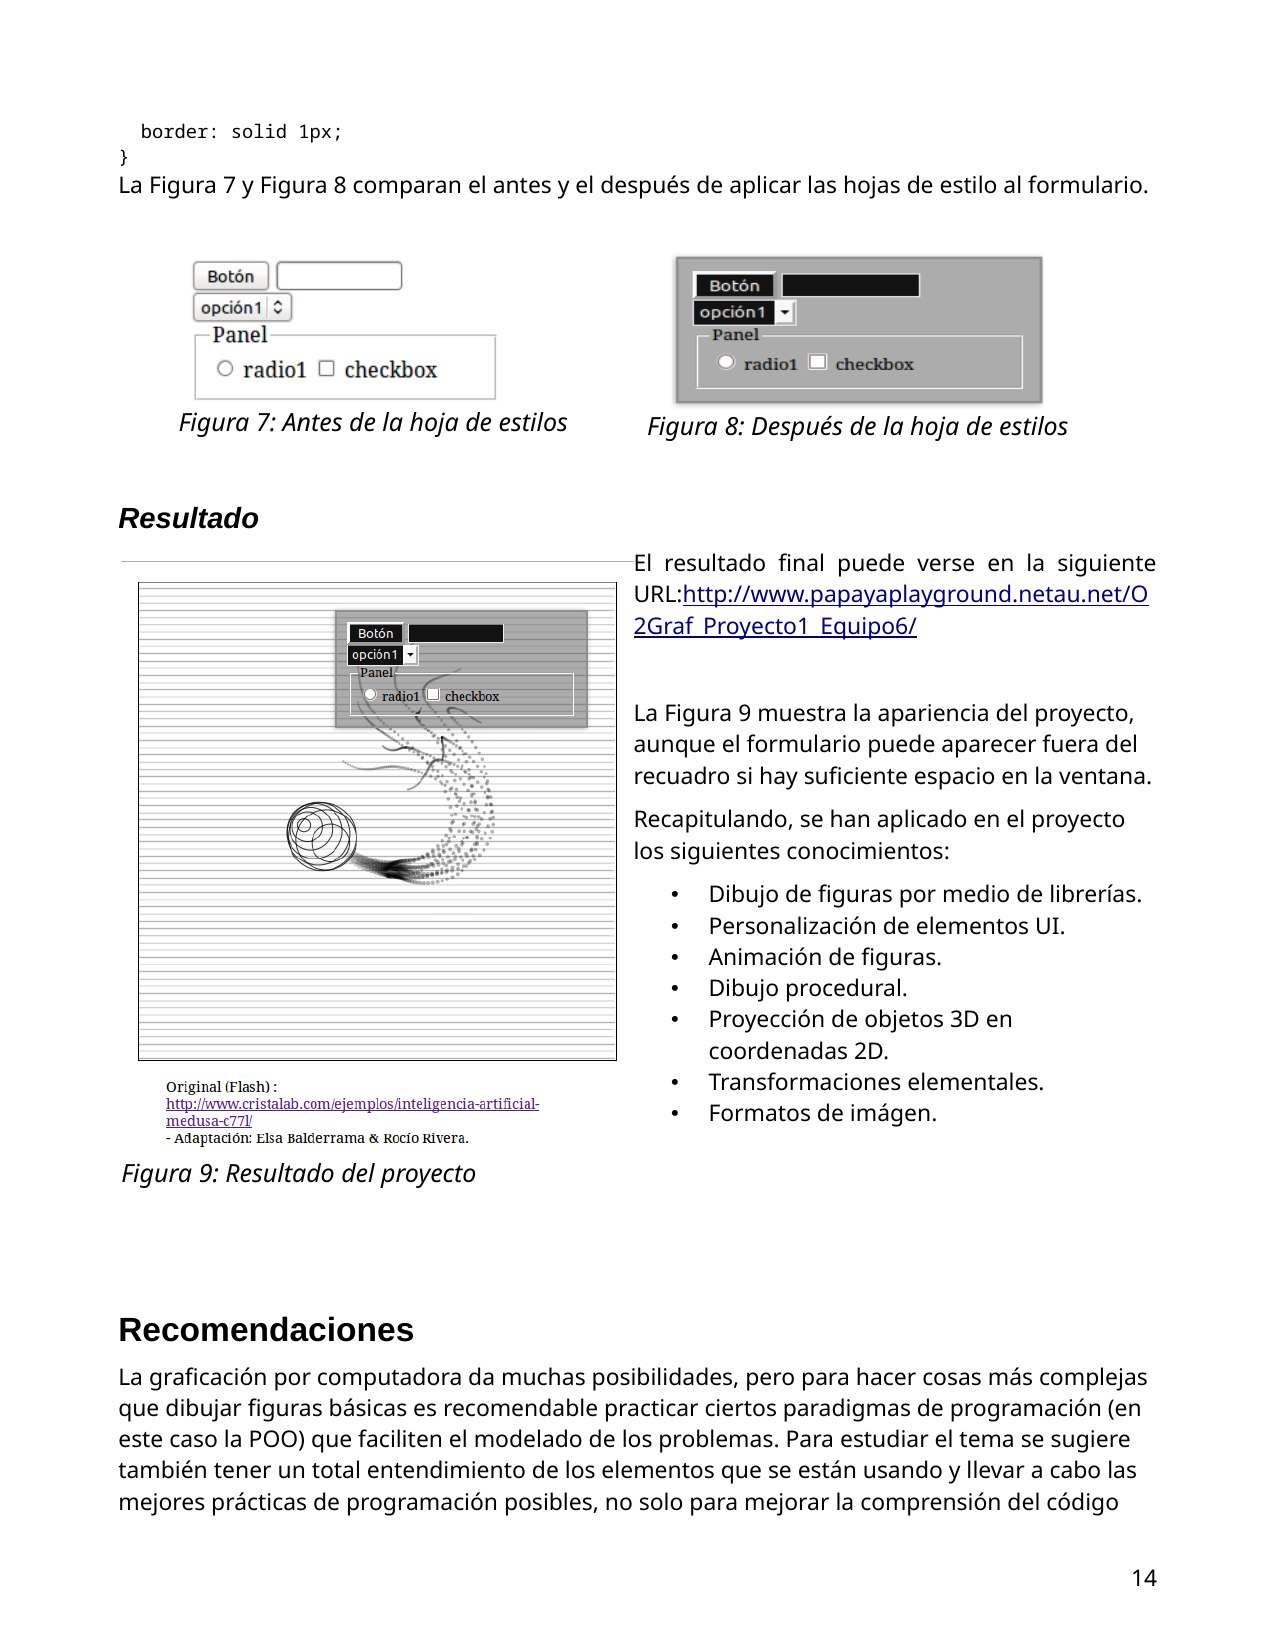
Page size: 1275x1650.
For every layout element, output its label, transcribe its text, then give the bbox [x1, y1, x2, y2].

text } [118, 144, 1157, 169]
list Personalización de elementos UI. [634, 909, 1157, 941]
list Dibujo procedural. [634, 972, 1157, 1003]
subtitle Resultado [118, 501, 1157, 534]
text Figura 7: Antes de la hoja de estilos [178, 405, 604, 438]
list Animación de figuras. [634, 941, 1157, 972]
picture [178, 250, 605, 405]
text La graficación por computadora da muchas posibilidades, pero para hacer cosas más complejas que dibujar figuras básicas es recomendable practicar ciertos paradigmas de programación (en este caso la POO) que faciliten el modelado de los problemas. Para estudiar el tema se sugiere también tener un total entendimiento de los elementos que se están usando y llevar a cabo las mejores prácticas de programación posibles, no solo para mejorar la comprensión del código [118, 1361, 1157, 1517]
text La Figura 7 y Figura 8 comparan el antes y el después de aplicar las hojas de estilo al formulario. [118, 169, 1157, 200]
text La Figura 9 muestra la apariencia del proyecto, aunque el formulario puede aparecer fuera del recuadro si hay suficiente espacio en la ventana. [634, 697, 1157, 791]
list Transformaciones elementales. [634, 1066, 1157, 1097]
list Dibujo de figuras por medio de librerías. [634, 878, 1157, 909]
list Proyección de objetos 3D en coordenadas 2D. [634, 1003, 1157, 1066]
text El resultado final puede verse en la siguiente URL:http://www.papayaplayground.netau.net/O2Graf_Proyecto1_Equipo6/ [118, 547, 1157, 641]
text Figura 8: Después de la hoja de estilos [647, 250, 1086, 443]
list Formatos de imágen. [634, 1097, 1157, 1128]
text border: solid 1px; [118, 118, 1157, 144]
picture [671, 250, 1045, 409]
text Recapitulando, se han aplicado en el proyecto los siguientes conocimientos: [634, 803, 1157, 866]
text Figura 9: Resultado del proyecto [121, 1156, 633, 1190]
subtitle Recomendaciones [118, 1309, 1157, 1348]
picture [121, 561, 634, 1156]
